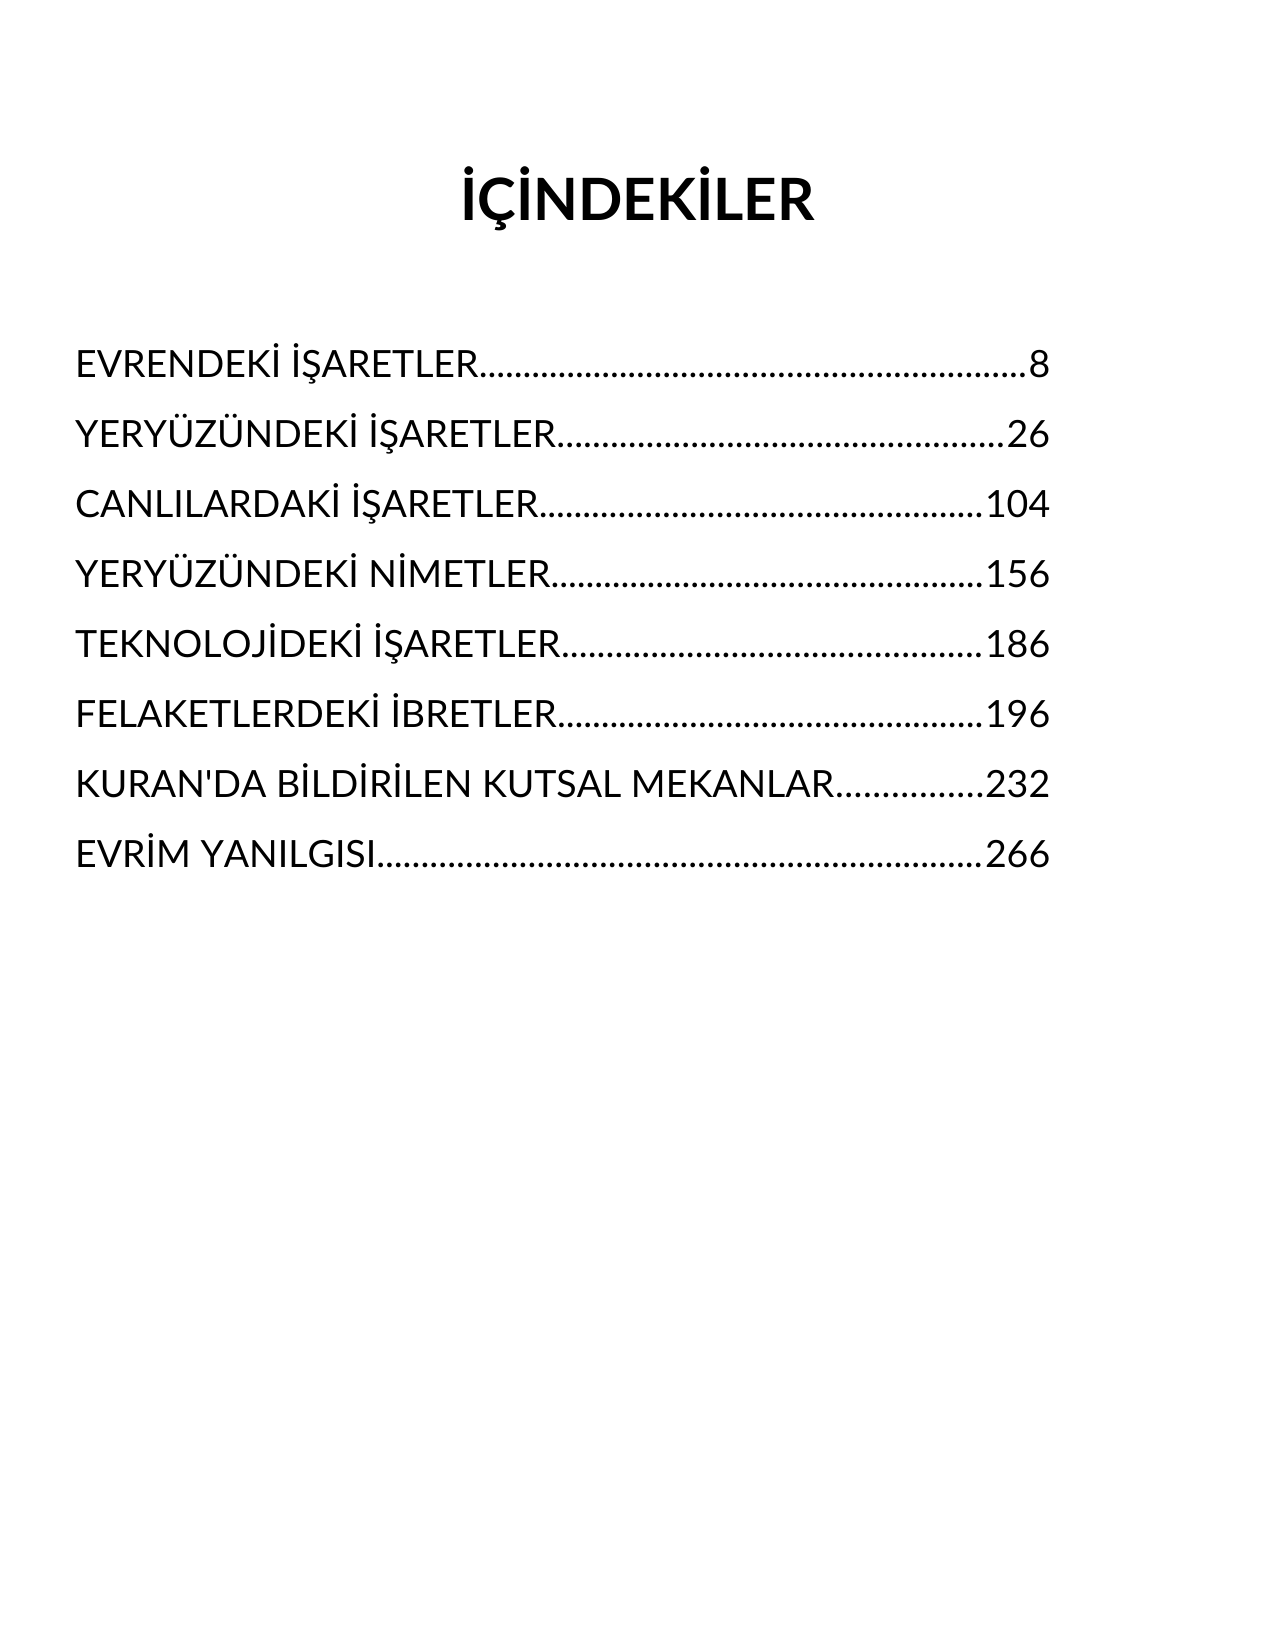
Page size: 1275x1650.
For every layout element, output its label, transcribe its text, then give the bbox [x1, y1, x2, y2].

subtitle FELAKETLERDEKİ İBRETLER 196 [75, 691, 1200, 736]
subtitle CANLILARDAKİ İŞARETLER 104 [75, 481, 1200, 526]
subtitle KURAN'DA BİLDİRİLEN KUTSAL MEKANLAR 232 [75, 761, 1200, 806]
subtitle TEKNOLOJİDEKİ İŞARETLER 186 [75, 621, 1200, 666]
subtitle İÇİNDEKİLER [75, 162, 1200, 232]
subtitle EVRİM YANILGISI 266 [75, 831, 1200, 876]
subtitle EVRENDEKİ İŞARETLER 8 [75, 341, 1200, 386]
subtitle YERYÜZÜNDEKİ NİMETLER 156 [75, 551, 1200, 596]
subtitle YERYÜZÜNDEKİ İŞARETLER 26 [75, 411, 1200, 456]
